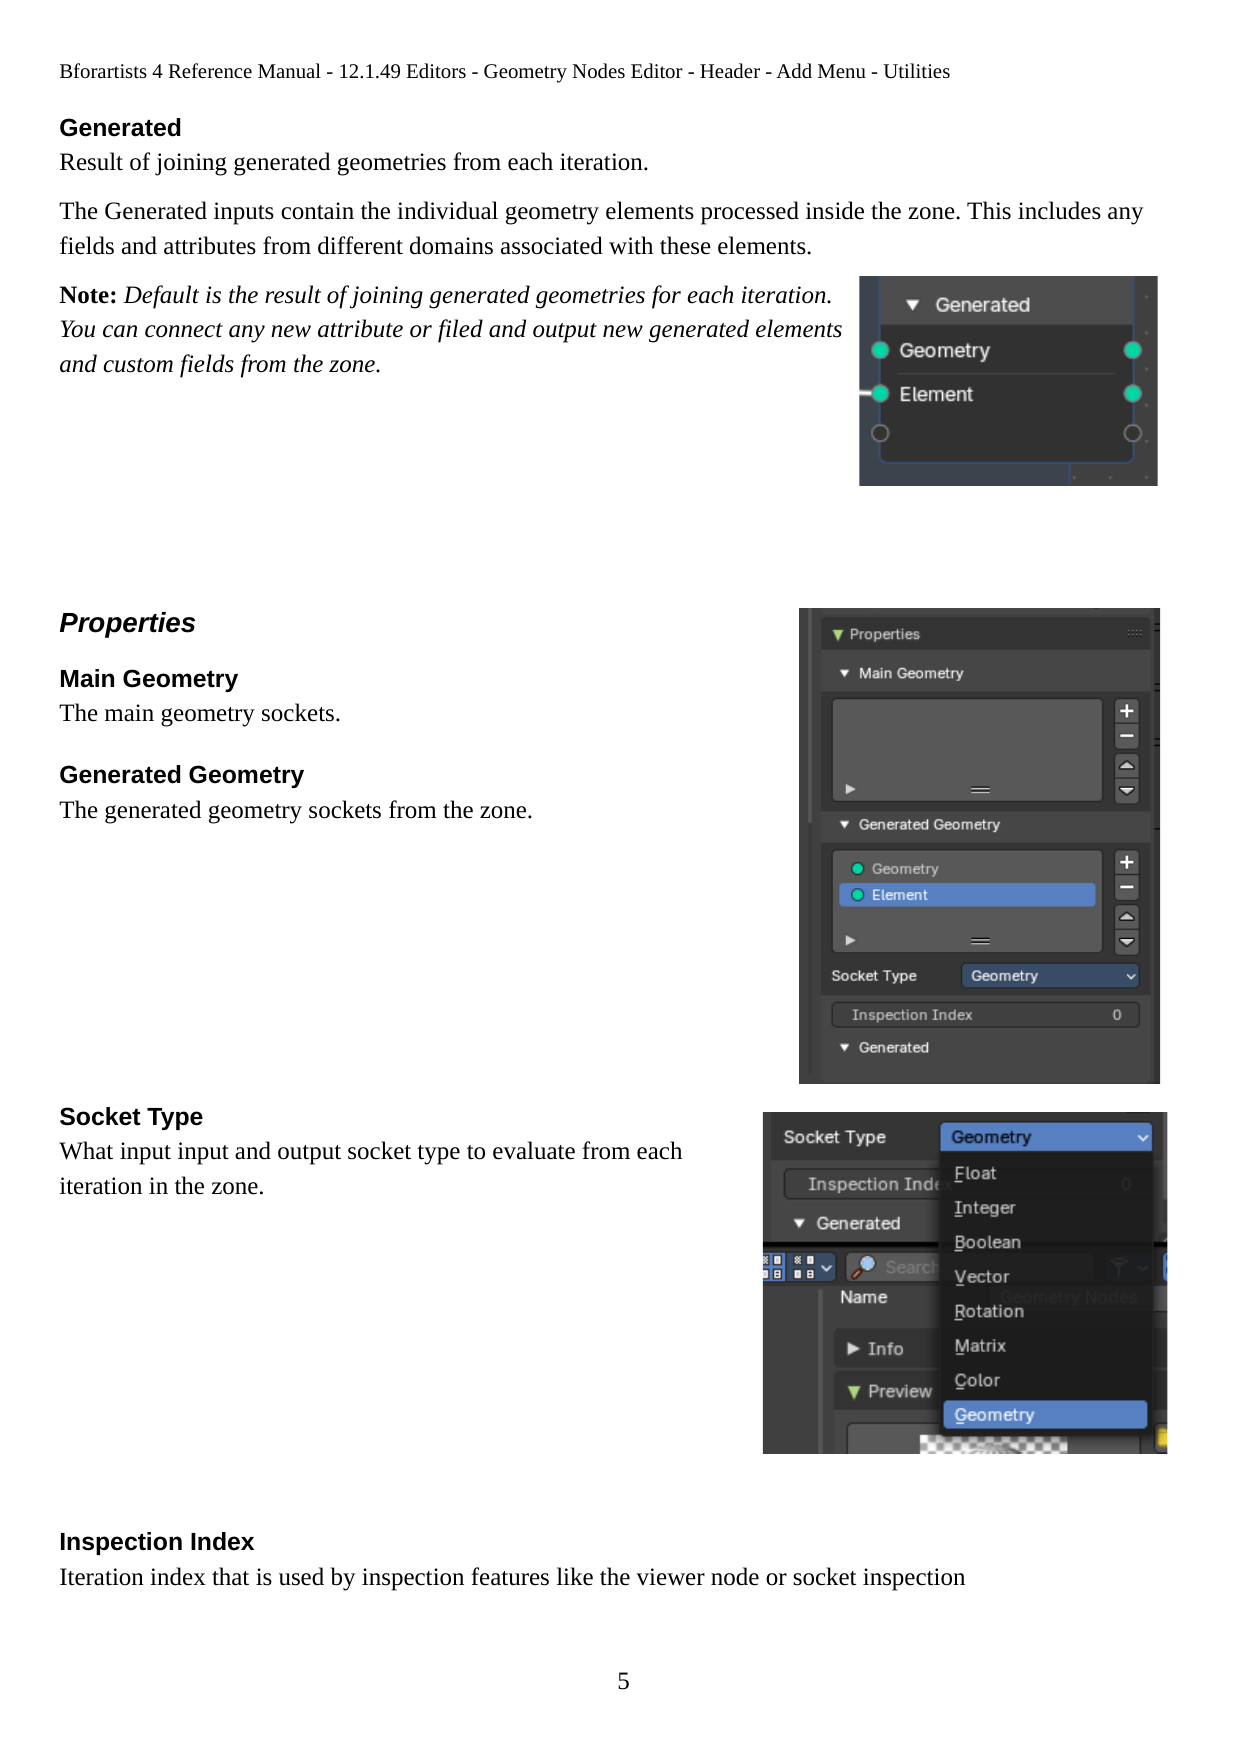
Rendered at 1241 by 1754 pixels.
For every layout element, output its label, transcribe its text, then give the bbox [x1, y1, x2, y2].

picture [799, 608, 1161, 1084]
text Result of joining generated geometries from each iteration. [59, 147, 1181, 176]
subtitle Inspection Index [59, 1527, 1181, 1555]
subtitle Generated [59, 113, 1181, 141]
picture [859, 276, 1158, 486]
text Note: Default is the result of joining generated geometries for each iteration. You can connect any new attribute or filed and output new generated elements and custom fields from the zone. [59, 280, 859, 378]
subtitle Main Geometry [59, 664, 799, 692]
subtitle Socket Type [59, 1102, 1181, 1130]
subtitle [1161, 664, 1181, 692]
text The generated geometry sockets from the zone. [59, 795, 799, 823]
text [1161, 698, 1181, 727]
subtitle [1161, 760, 1181, 788]
subtitle Properties [59, 607, 1181, 639]
text Iteration index that is used by inspection features like the viewer node or socket inspection [59, 1562, 1181, 1590]
subtitle Generated Geometry [59, 760, 799, 788]
text The main geometry sockets. [59, 698, 799, 727]
picture [762, 1112, 1168, 1454]
text The Generated inputs contain the individual geometry elements processed inside the zone. This includes any fields and attributes from different domains associated with these elements. [59, 196, 1181, 260]
text What input input and output socket type to evaluate from each iteration in the zone. [59, 1136, 762, 1200]
